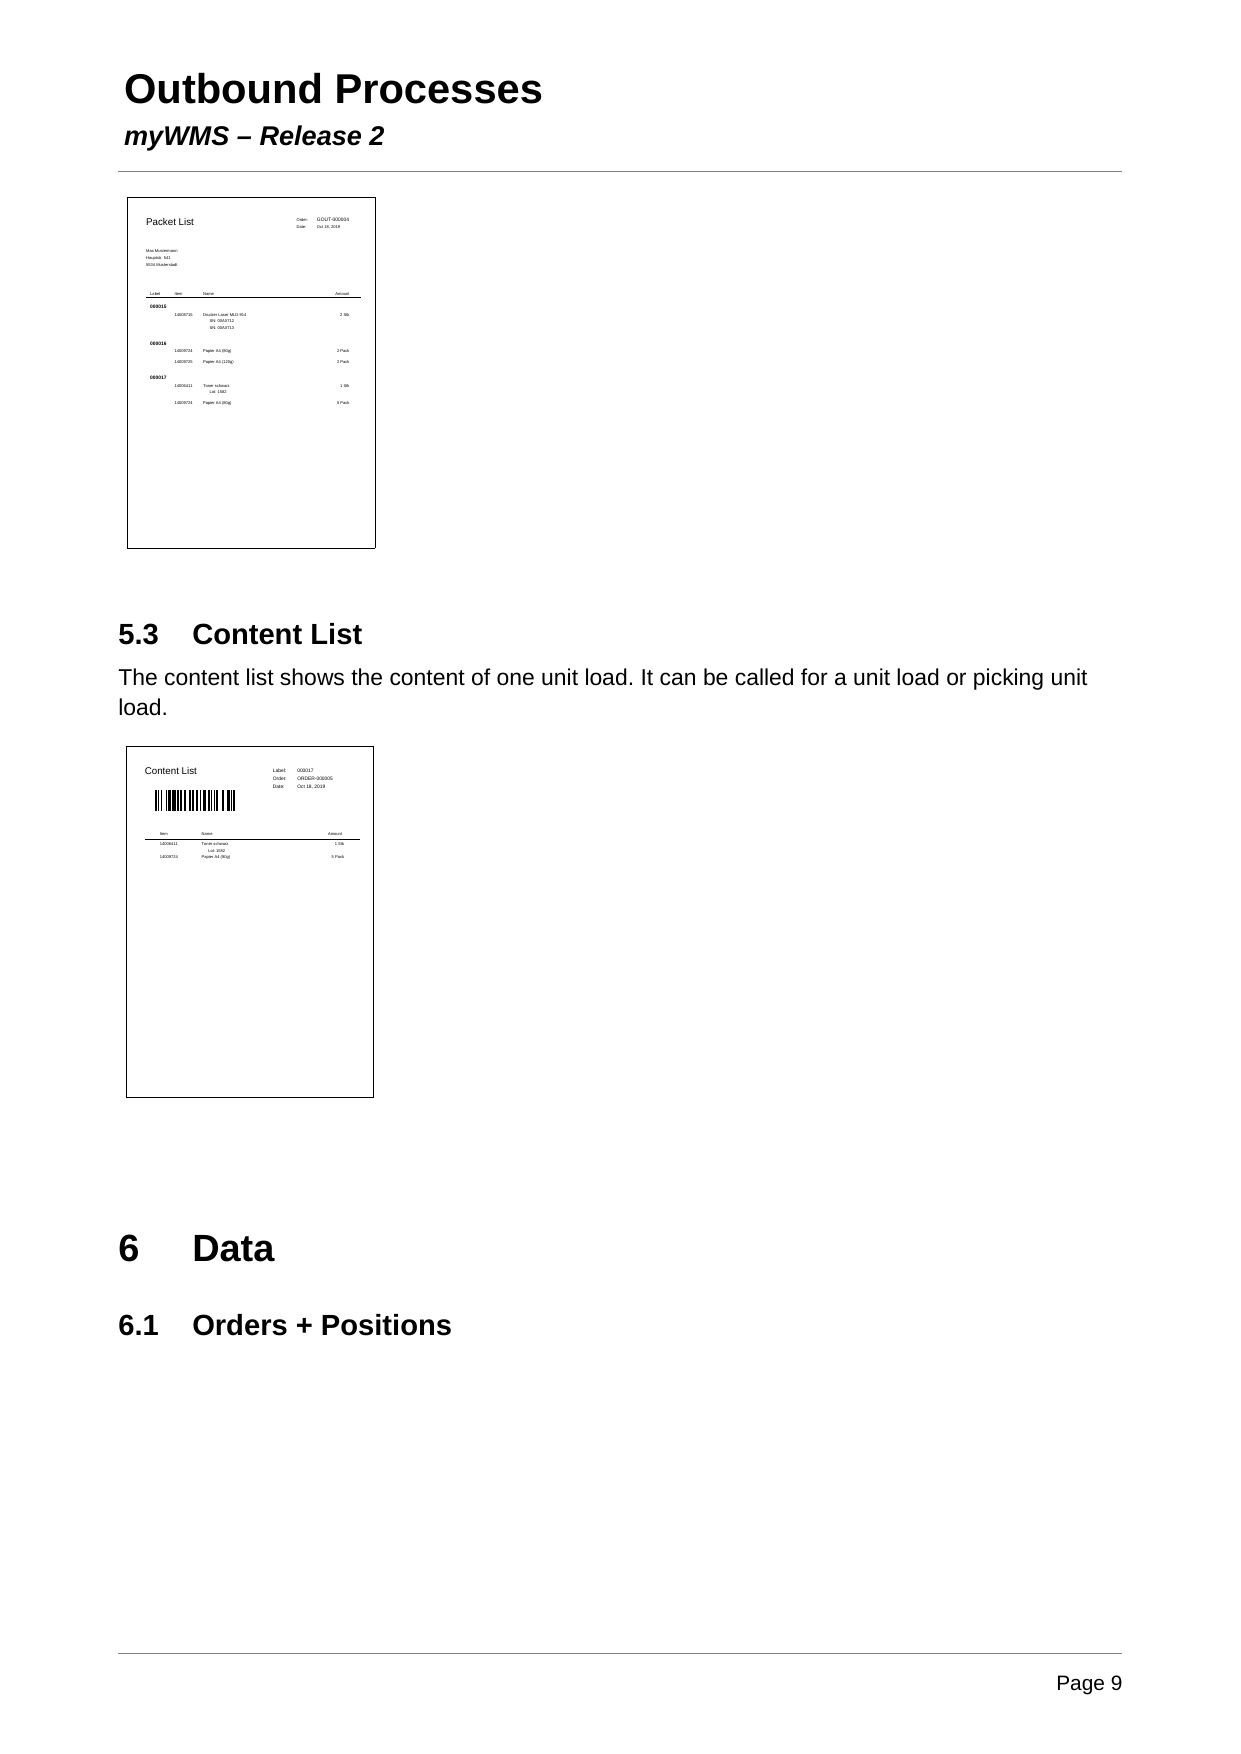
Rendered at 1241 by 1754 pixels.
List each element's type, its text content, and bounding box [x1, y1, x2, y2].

text The content list shows the content of one unit load. It can be called for a unit load or picking unit load. [118, 663, 1122, 720]
subtitle Content List [118, 617, 1122, 651]
subtitle Orders + Positions [118, 1308, 1122, 1342]
subtitle Data [118, 1226, 1122, 1269]
